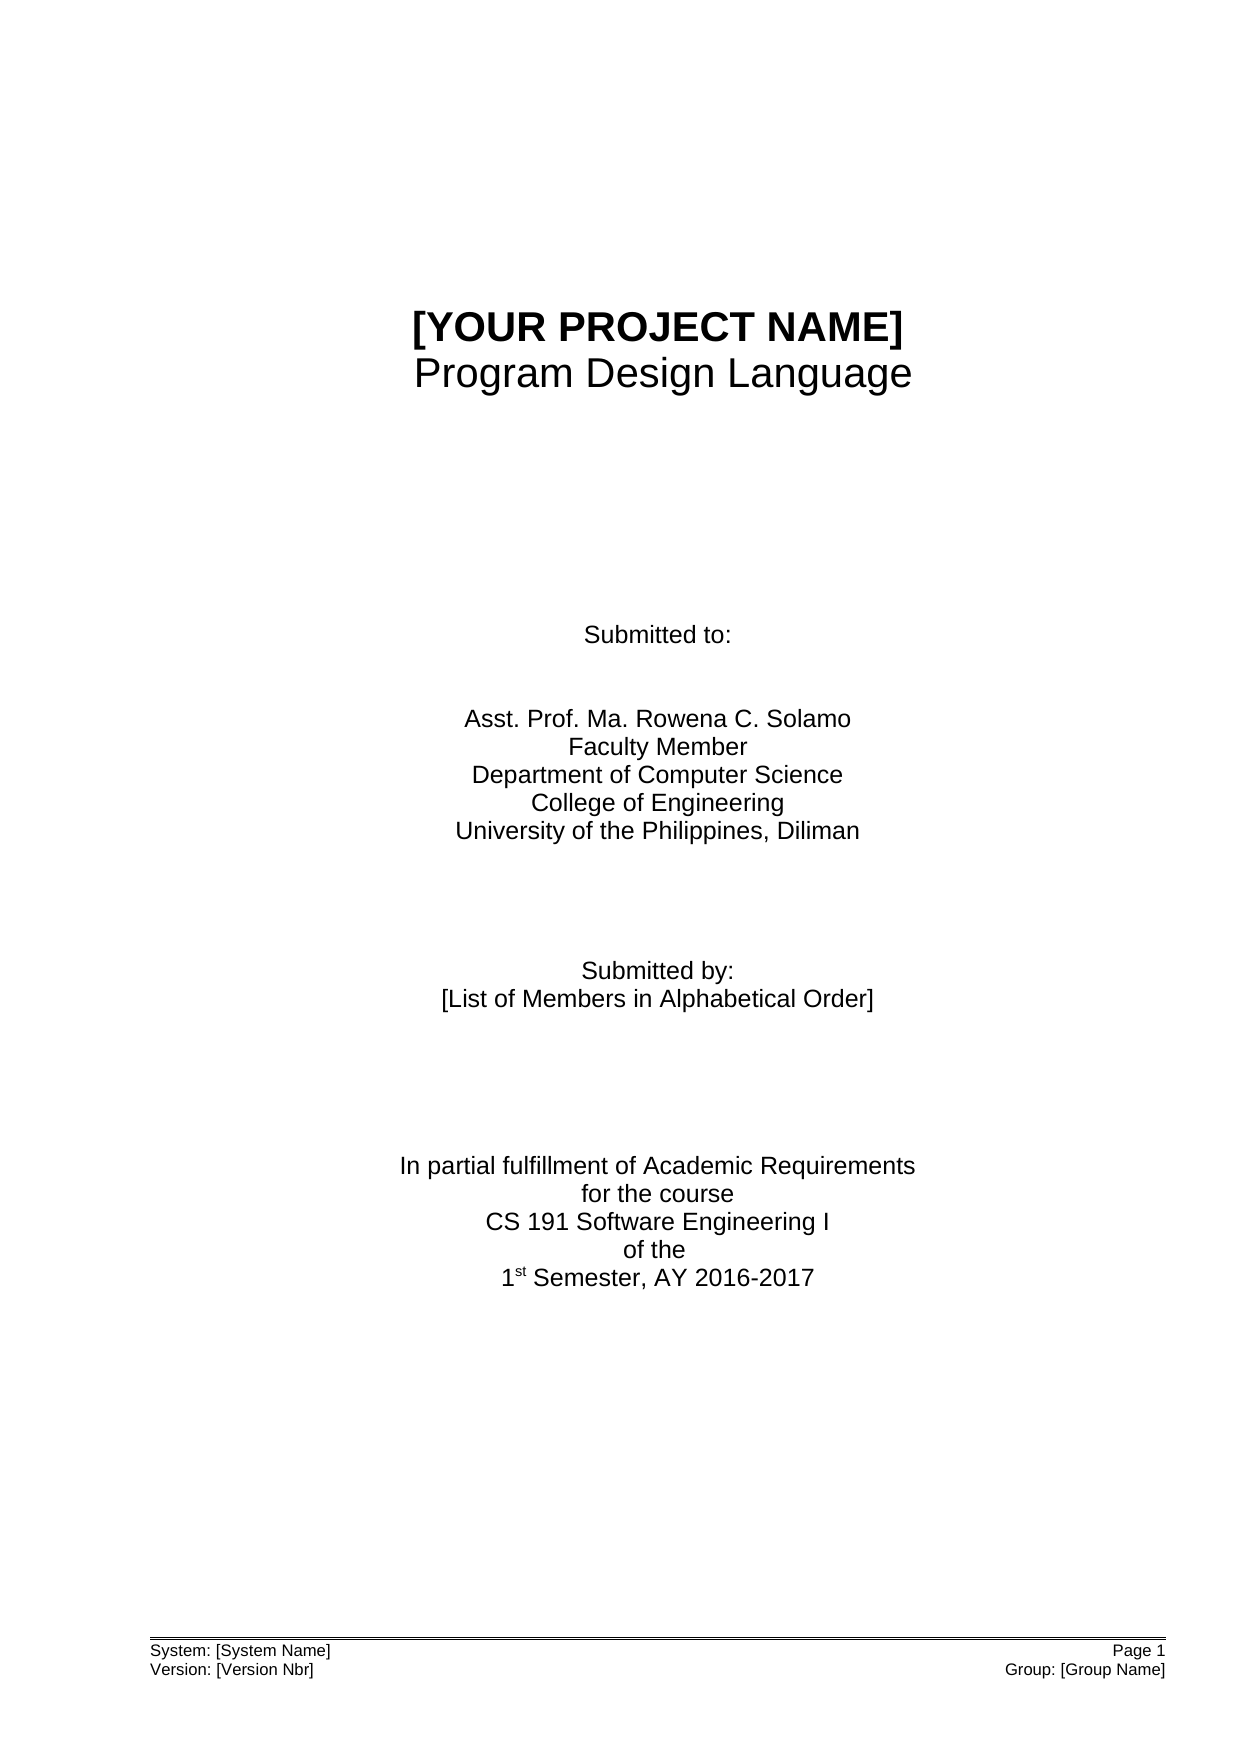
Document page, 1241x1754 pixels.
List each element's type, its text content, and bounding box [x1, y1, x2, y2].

text Department of Computer Science [150, 761, 1166, 789]
text Submitted to: [150, 621, 1166, 649]
subtitle 1st Semester, AY 2016-2017 [150, 1264, 1166, 1292]
text [YOUR PROJECT NAME] [150, 304, 1166, 350]
text Program Design Language [150, 350, 1166, 397]
text University of the Philippines, Diliman [150, 817, 1166, 845]
text In partial fulfillment of Academic Requirements [150, 1152, 1166, 1180]
text Faculty Member [150, 733, 1166, 761]
text Submitted by: [150, 957, 1166, 985]
text [List of Members in Alphabetical Order] [150, 985, 1166, 1013]
text College of Engineering [150, 789, 1166, 817]
text CS 191 Software Engineering I [150, 1208, 1166, 1236]
text of the [150, 1236, 1166, 1264]
text for the course [150, 1180, 1166, 1208]
text Asst. Prof. Ma. Rowena C. Solamo [150, 705, 1166, 733]
